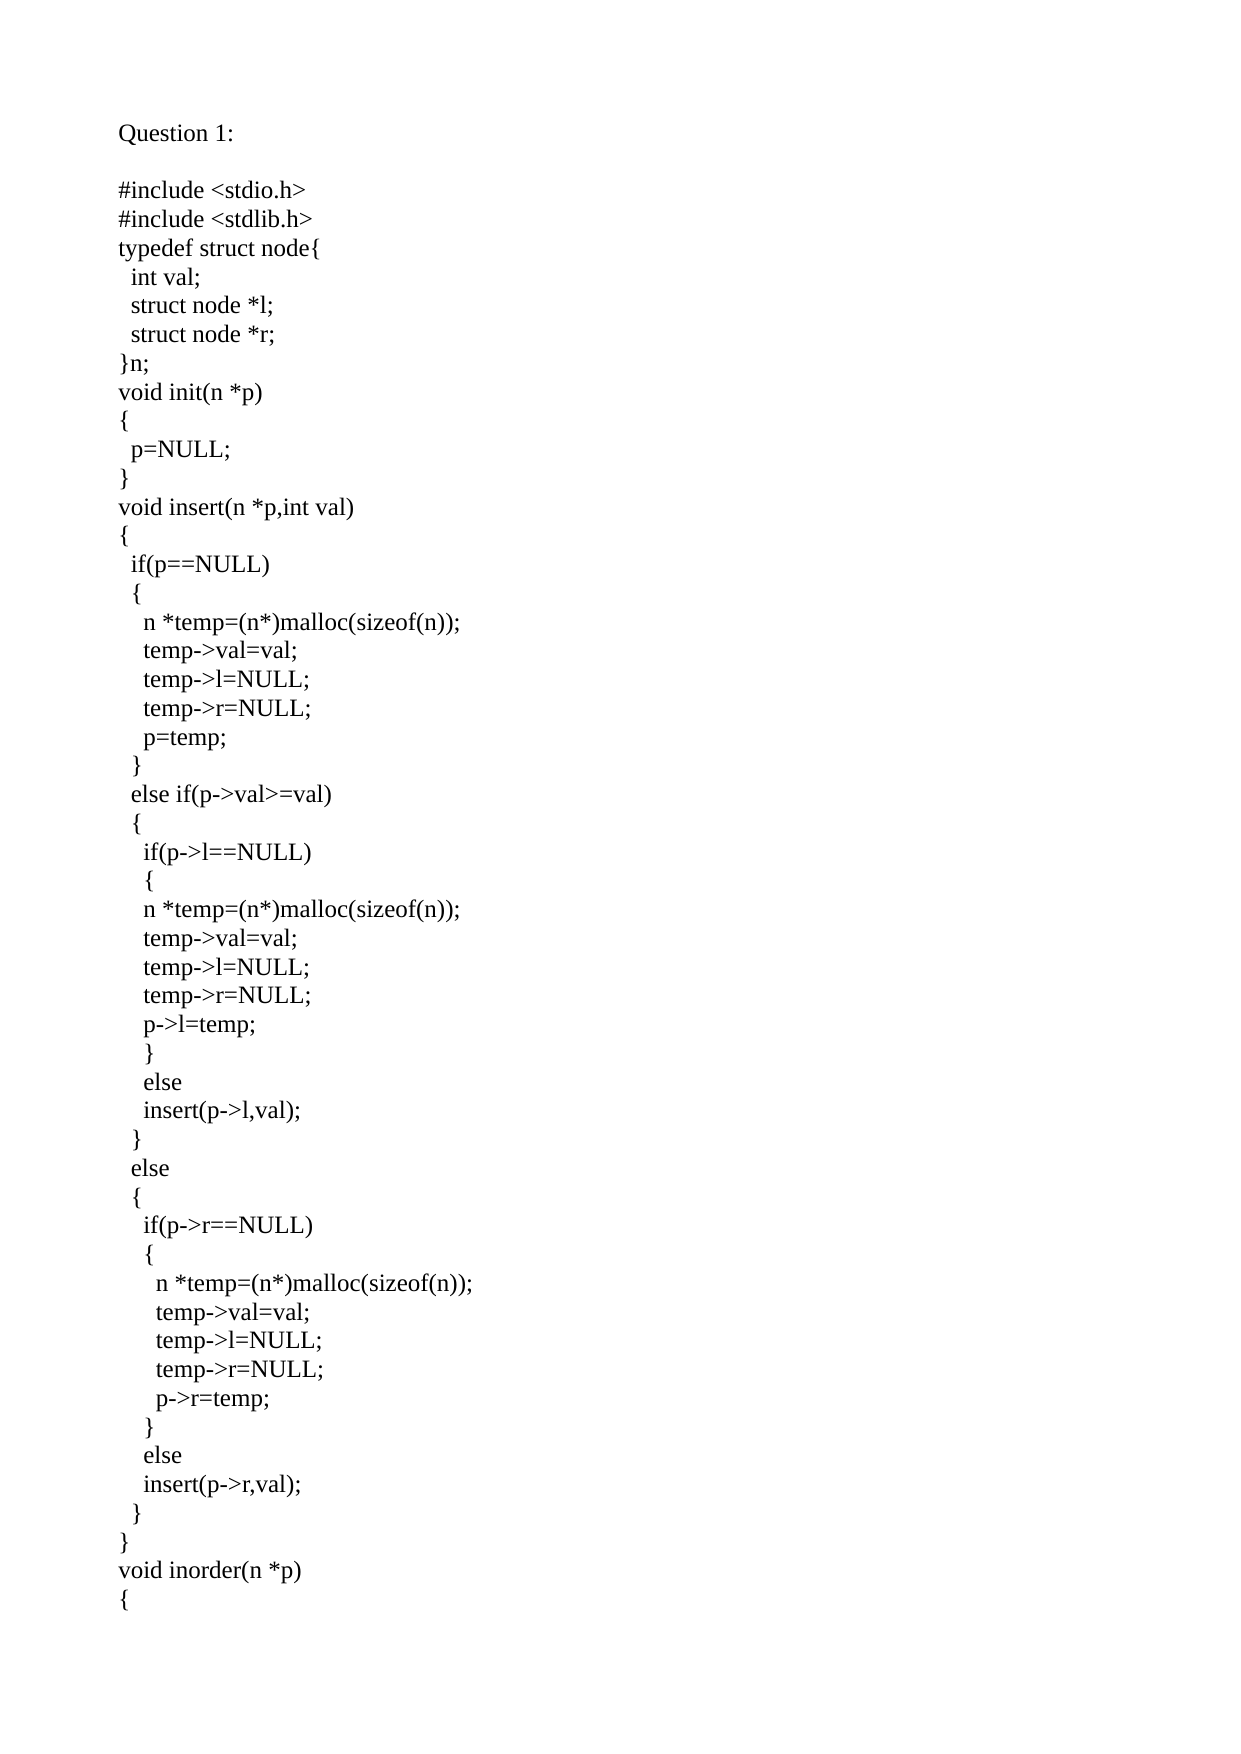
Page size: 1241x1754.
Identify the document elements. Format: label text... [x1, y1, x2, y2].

text if(p->r==NULL) [118, 1211, 1122, 1239]
text void insert(n *p,int val) [118, 492, 1122, 521]
text } [118, 1412, 1122, 1441]
text } [118, 1038, 1122, 1067]
text p->r=temp; [118, 1383, 1122, 1412]
text struct node *l; [118, 291, 1122, 319]
text temp->l=NULL; [118, 664, 1122, 693]
text temp->val=val; [118, 636, 1122, 664]
text insert(p->r,val); [118, 1469, 1122, 1498]
text p=temp; [118, 722, 1122, 751]
text typedef struct node{ [118, 233, 1122, 262]
text if(p==NULL) [118, 549, 1122, 578]
text int val; [118, 262, 1122, 291]
text void init(n *p) [118, 377, 1122, 406]
text if(p->l==NULL) [118, 837, 1122, 866]
text temp->val=val; [118, 1297, 1122, 1326]
text } [118, 463, 1122, 492]
text { [118, 521, 1122, 549]
text n *temp=(n*)malloc(sizeof(n)); [118, 1268, 1122, 1297]
text else [118, 1153, 1122, 1182]
text #include <stdlib.h> [118, 204, 1122, 233]
text else [118, 1067, 1122, 1096]
text } [118, 751, 1122, 779]
text { [118, 1239, 1122, 1268]
text insert(p->l,val); [118, 1096, 1122, 1124]
text { [118, 808, 1122, 837]
text temp->l=NULL; [118, 952, 1122, 981]
text temp->r=NULL; [118, 1354, 1122, 1383]
text p=NULL; [118, 434, 1122, 463]
text { [118, 406, 1122, 434]
text temp->r=NULL; [118, 693, 1122, 722]
text else if(p->val>=val) [118, 779, 1122, 808]
text p->l=temp; [118, 1009, 1122, 1038]
text } [118, 1498, 1122, 1527]
text } [118, 1527, 1122, 1556]
text }n; [118, 348, 1122, 377]
text { [118, 866, 1122, 894]
text { [118, 1584, 1122, 1613]
text { [118, 1182, 1122, 1211]
text n *temp=(n*)malloc(sizeof(n)); [118, 894, 1122, 923]
text struct node *r; [118, 319, 1122, 348]
text temp->r=NULL; [118, 981, 1122, 1009]
text #include <stdio.h> [118, 176, 1122, 204]
text n *temp=(n*)malloc(sizeof(n)); [118, 607, 1122, 636]
text Question 1: [118, 118, 1122, 147]
text temp->val=val; [118, 923, 1122, 952]
text void inorder(n *p) [118, 1556, 1122, 1584]
text else [118, 1441, 1122, 1469]
text } [118, 1124, 1122, 1153]
text temp->l=NULL; [118, 1326, 1122, 1354]
text { [118, 578, 1122, 607]
